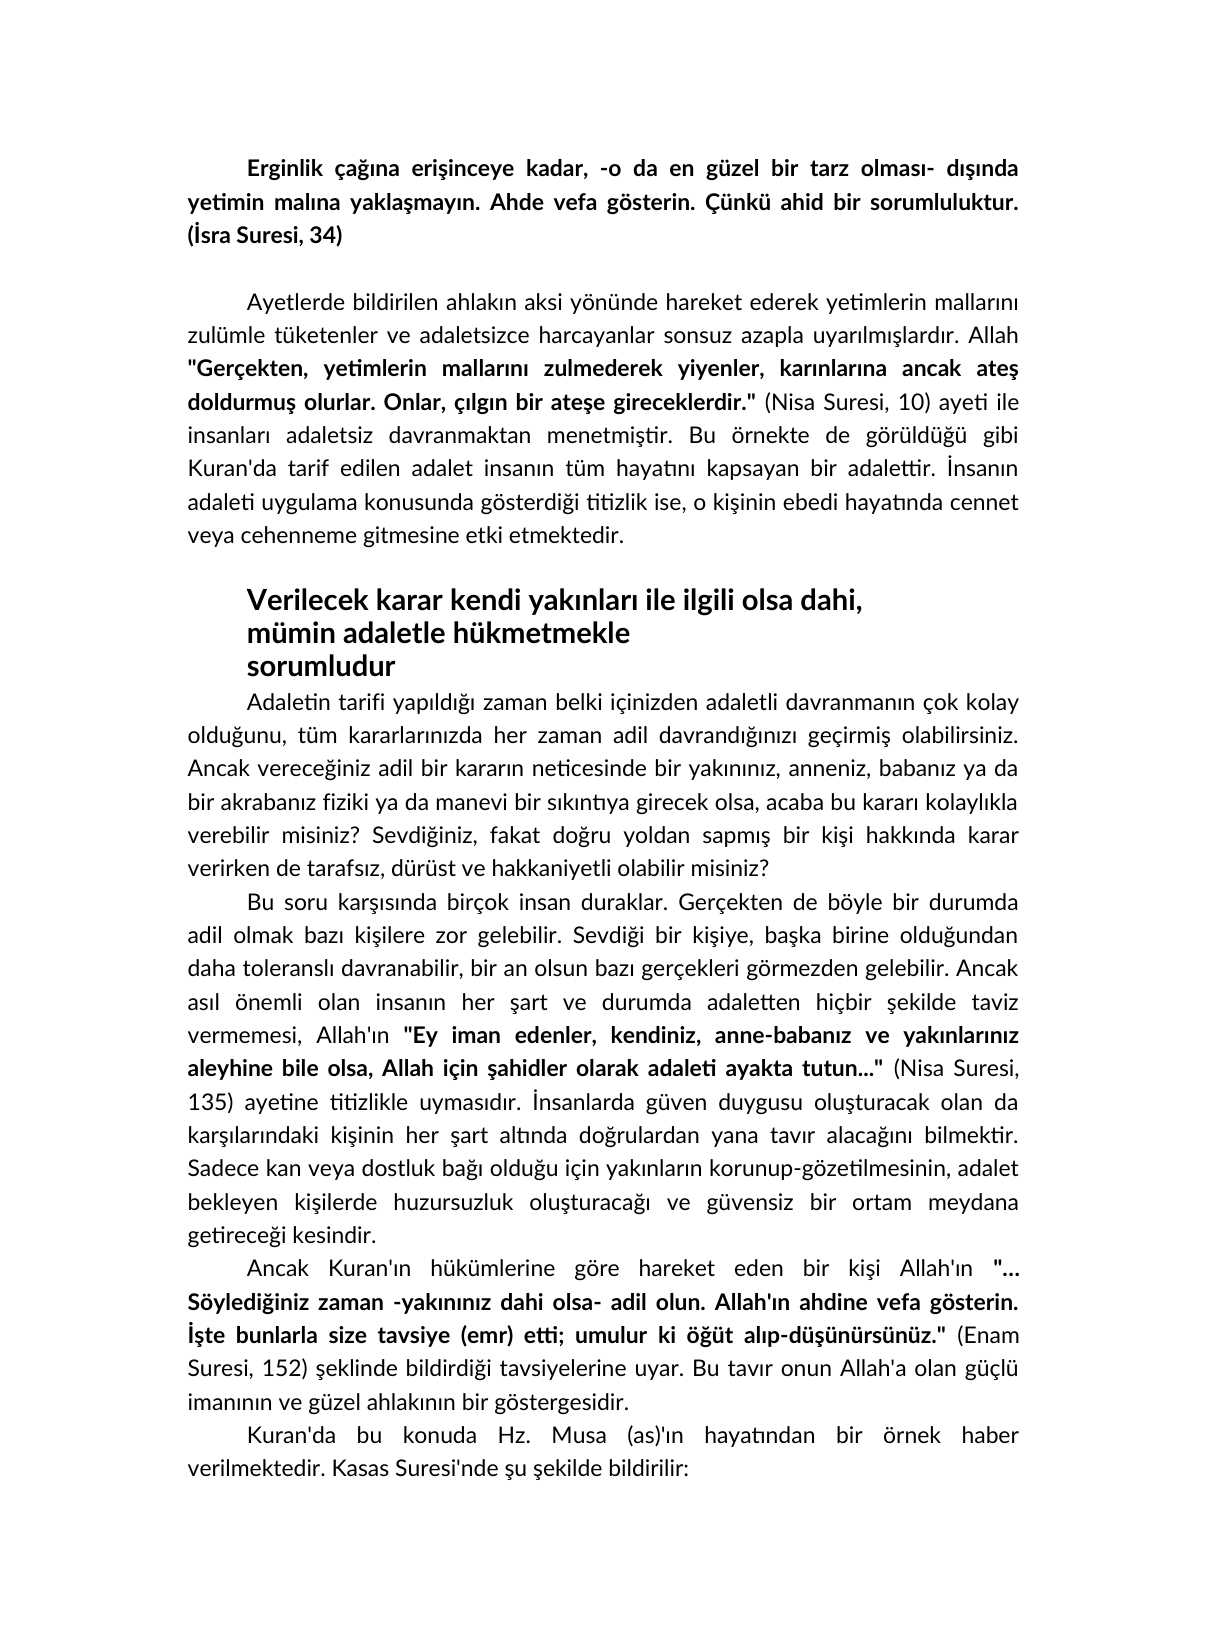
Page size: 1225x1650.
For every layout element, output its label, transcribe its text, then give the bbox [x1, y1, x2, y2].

text sorumludur [187, 650, 1020, 683]
text Ancak Kuran'ın hükümlerine göre hareket eden bir kişi Allah'ın "… Söylediğiniz zaman -yakınınız dahi olsa- adil olun. Allah'ın ahdine vefa gösterin. İşte bunlarla size tavsiye (emr) etti; umulur ki öğüt alıp-düşünürsünüz." (Enam Suresi, 152) şeklinde bildirdiği tavsiyelerine uyar. Bu tavır onun Allah'a olan güçlü imanının ve güzel ahlakının bir göstergesidir. [187, 1250, 1020, 1417]
text Bu soru karşısında birçok insan duraklar. Gerçekten de böyle bir durumda adil olmak bazı kişilere zor gelebilir. Sevdiği bir kişiye, başka birine olduğundan daha toleranslı davranabilir, bir an olsun bazı gerçekleri görmezden gelebilir. Ancak asıl önemli olan insanın her şart ve durumda adaletten hiçbir şekilde taviz vermemesi, Allah'ın "Ey iman edenler, kendiniz, anne-babanız ve yakınlarınız aleyhine bile olsa, Allah için şahidler olarak adaleti ayakta tutun..." (Nisa Suresi, 135) ayetine titizlikle uymasıdır. İnsanlarda güven duygusu oluşturacak olan da karşılarındaki kişinin her şart altında doğrulardan yana tavır alacağını bilmektir. Sadece kan veya dostluk bağı olduğu için yakınların korunup-gözetilmesinin, adalet bekleyen kişilerde huzursuzluk oluşturacağı ve güvensiz bir ortam meydana getireceği kesindir. [187, 883, 1020, 1250]
text Erginlik çağına erişinceye kadar, -o da en güzel bir tarz olması- dışında yetimin malına yaklaşmayın. Ahde vefa gösterin. Çünkü ahid bir sorumluluktur. (İsra Suresi, 34) [187, 150, 1020, 250]
text Verilecek karar kendi yakınları ile ilgili olsa dahi, [187, 583, 1020, 617]
text Ayetlerde bildirilen ahlakın aksi yönünde hareket ederek yetimlerin mallarını zulümle tüketenler ve adaletsizce harcayanlar sonsuz azapla uyarılmışlardır. Allah "Gerçekten, yetimlerin mallarını zulmederek yiyenler, karınlarına ancak ateş doldurmuş olurlar. Onlar, çılgın bir ateşe gireceklerdir." (Nisa Suresi, 10) ayeti ile insanları adaletsiz davranmaktan menetmiştir. Bu örnekte de görüldüğü gibi Kuran'da tarif edilen adalet insanın tüm hayatını kapsayan bir adalettir. İnsanın adaleti uygulama konusunda gösterdiği titizlik ise, o kişinin ebedi hayatında cennet veya cehenneme gitmesine etki etmektedir. [187, 283, 1020, 550]
text Adaletin tarifi yapıldığı zaman belki içinizden adaletli davranmanın çok kolay olduğunu, tüm kararlarınızda her zaman adil davrandığınızı geçirmiş olabilirsiniz. Ancak vereceğiniz adil bir kararın neticesinde bir yakınınız, anneniz, babanız ya da bir akrabanız fiziki ya da manevi bir sıkıntıya girecek olsa, acaba bu kararı kolaylıkla verebilir misiniz? Sevdiğiniz, fakat doğru yoldan sapmış bir kişi hakkında karar verirken de tarafsız, dürüst ve hakkaniyetli olabilir misiniz? [187, 683, 1020, 883]
text mümin adaletle hükmetmekle [187, 617, 1020, 650]
text Kuran'da bu konuda Hz. Musa (as)'ın hayatından bir örnek haber verilmektedir. Kasas Suresi'nde şu şekilde bildirilir: [187, 1417, 1020, 1483]
